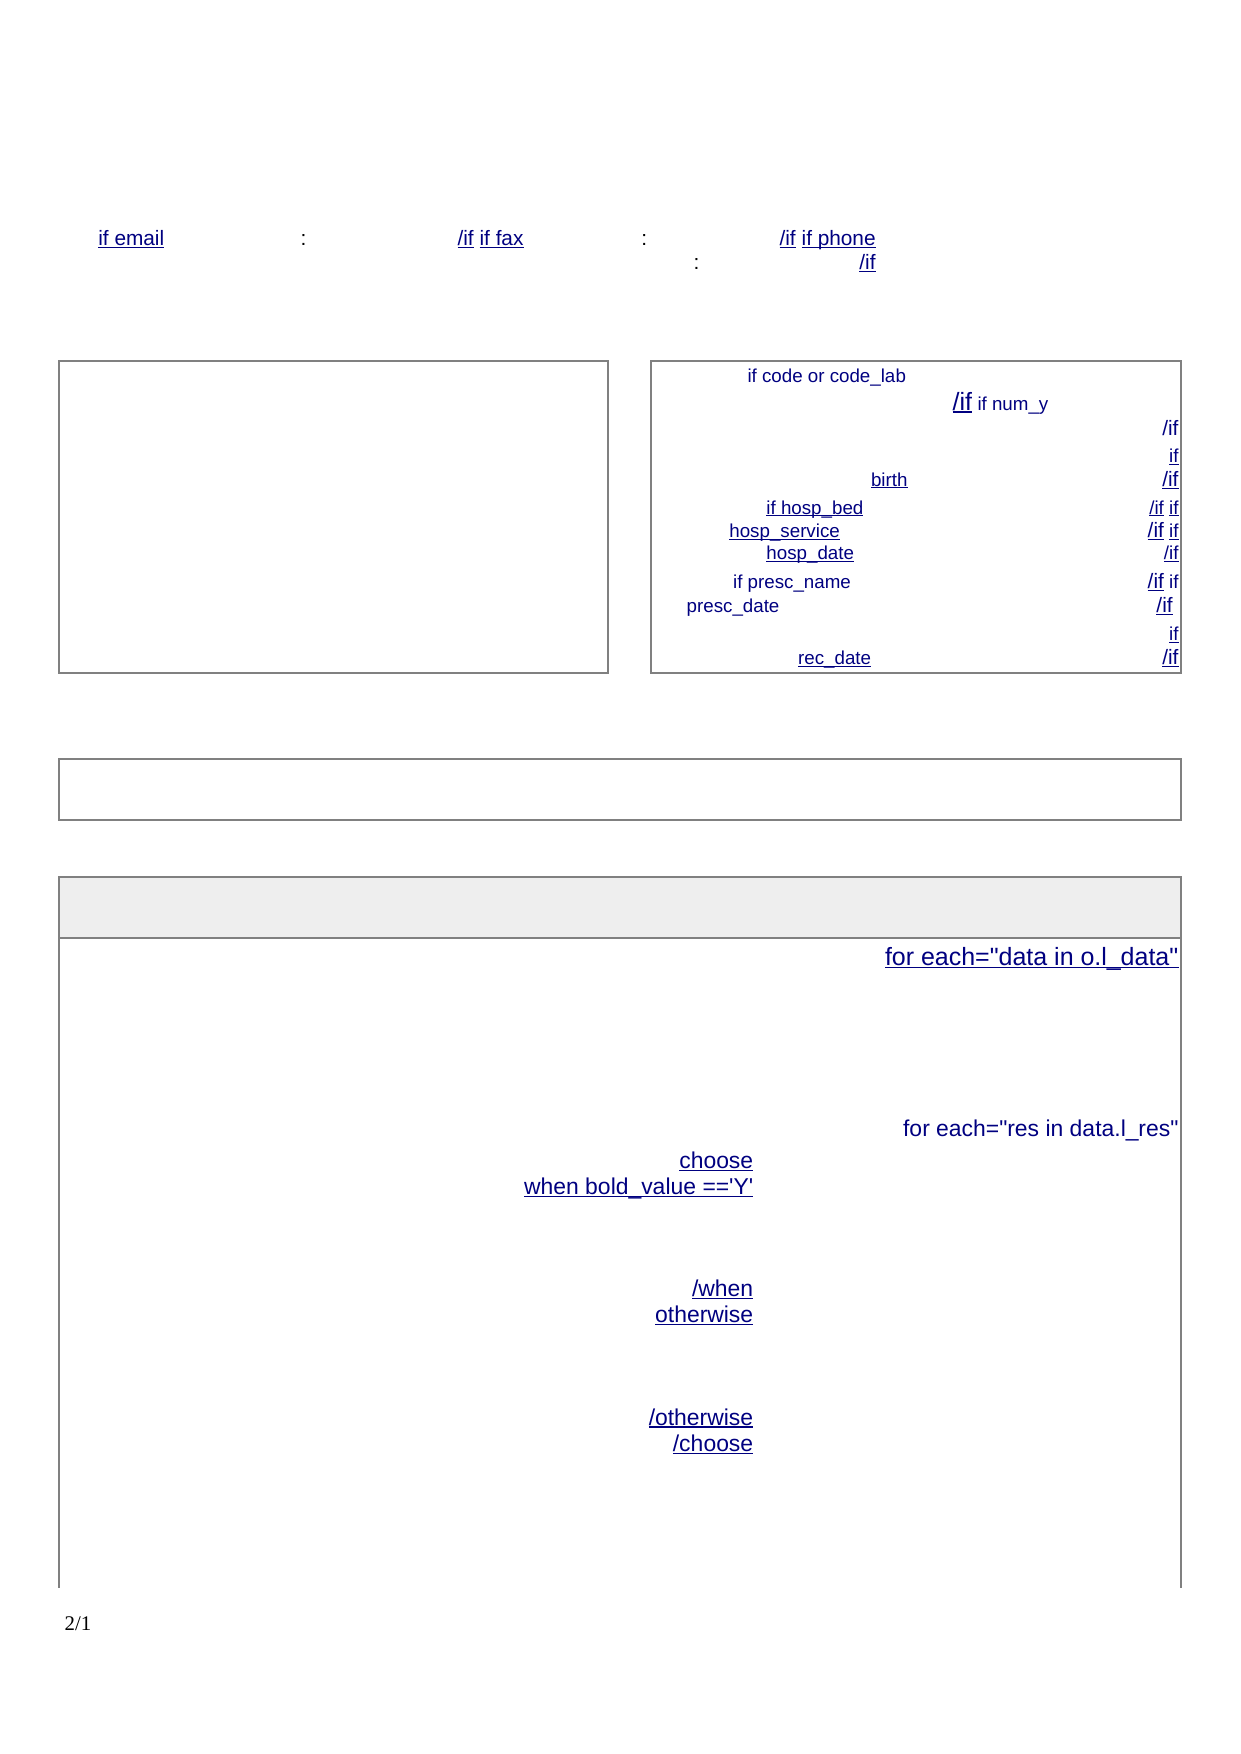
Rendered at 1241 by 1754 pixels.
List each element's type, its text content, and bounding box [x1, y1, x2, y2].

table_header <o.rec.comm_title> <o.rec.comm> [60, 760, 1180, 819]
table_cell <if test="res.unit"> <res.prev_unit> <res.prev_val> </if><res.prev_date> [60, 1144, 283, 1459]
table_cell for each="data in o.l_data" [60, 939, 1180, 973]
table_cell <if test="o.report.full_comm == 'Y' and res.comm"> [60, 1556, 1180, 1588]
table_cell </if> [60, 1524, 1180, 1556]
table_cell if email<o.lab.email> :<o.label.email>/if if fax<o.lab.fax> :<o.label.fax>/if if phone <o.lab.phone> :<o.label.phone>/if [59, 223, 878, 309]
table_cell for each="res in data.l_res" [60, 1112, 1180, 1144]
table_header <o.label.results> [508, 878, 756, 937]
table_cell <if test="data.fam_name"> [60, 973, 1180, 1006]
table_cell </if> [60, 1047, 1180, 1079]
table_cell <o.report.date_now> <o.label.edit> if rec_date<o.rec.rec_date> <o.label.save>/if [652, 620, 1180, 672]
table_cell [60, 620, 607, 672]
table_cell <res.var_comm> [60, 1491, 1180, 1523]
table_cell [609, 566, 650, 620]
table_cell choose when bold_value =='Y' <if test="res.unit"> <res.unit></if> <res.value> /when otherwise <if test="res.unit"> <res.unit></if> <res.value> /otherwise /choose [508, 1144, 756, 1459]
table_header <o.label.previous> [60, 878, 283, 937]
text <if test="o.report.full_comm == 'Y' and o.rec.comm"> [59, 732, 1181, 758]
table_header <o.pat.firstname> <o.pat.lastname> [60, 362, 607, 442]
table_cell <o.lab.addr> [59, 194, 878, 223]
table_cell if presc_name<o.rec.presc_name> <o.label.by>/if if presc_date<o.rec.presc_date> <o.label.exam_presc>/if [652, 566, 1180, 620]
table_cell <data.fam_name> [60, 1006, 1180, 1047]
table_cell <o.pat.maidenname> <o.pat.middlename> [60, 442, 607, 493]
table_header [609, 360, 650, 442]
table_cell <o.pat.addr> [60, 494, 607, 566]
table_cell <if test="o.report.full_comm == 'Y' and res.var_comm"> [60, 1459, 1180, 1491]
table_cell <o.lab.head3> [59, 164, 878, 193]
table_cell <o.pat.sex> <o.pat.age_unit> <o.pat.age> if birth<o.pat.birth> <o.label.born>/if [652, 442, 1180, 493]
text <o.report.title> [59, 691, 1181, 720]
table_cell <o.lab.head2> [59, 134, 878, 164]
table_cell <res.label> [756, 1144, 1180, 1459]
text <o.report.status> [59, 315, 1181, 354]
table_header <o.label.references> [284, 878, 508, 937]
text </if> [59, 850, 1181, 876]
table_cell <res.references> [284, 1144, 508, 1459]
table_cell <data.ana_name> [60, 1080, 1180, 1112]
table_cell [609, 494, 650, 566]
table_header [878, 95, 1181, 309]
table_header <o.lab.name> [59, 95, 878, 134]
table_cell <o.pat.city> <o.pat.zipcode> [60, 566, 607, 620]
table_header if code or code_lab<o.pat.code_lab> <o.pat.code> <o.label.code>/if if num_y<o.rec.num_y> <o.label.record>/if [652, 362, 1180, 442]
table_cell [609, 442, 650, 493]
table_cell [609, 620, 650, 672]
table_header <o.label.analyzes> [756, 878, 1180, 937]
table_cell if hosp_bed<o.rec.hosp_bed> <o.label.bed>/if if hosp_service<o.rec.hosp_service> <o.label.at>/if if hosp_date<o.rec.hosp_date> <o.label.admit>/if [652, 494, 1180, 566]
